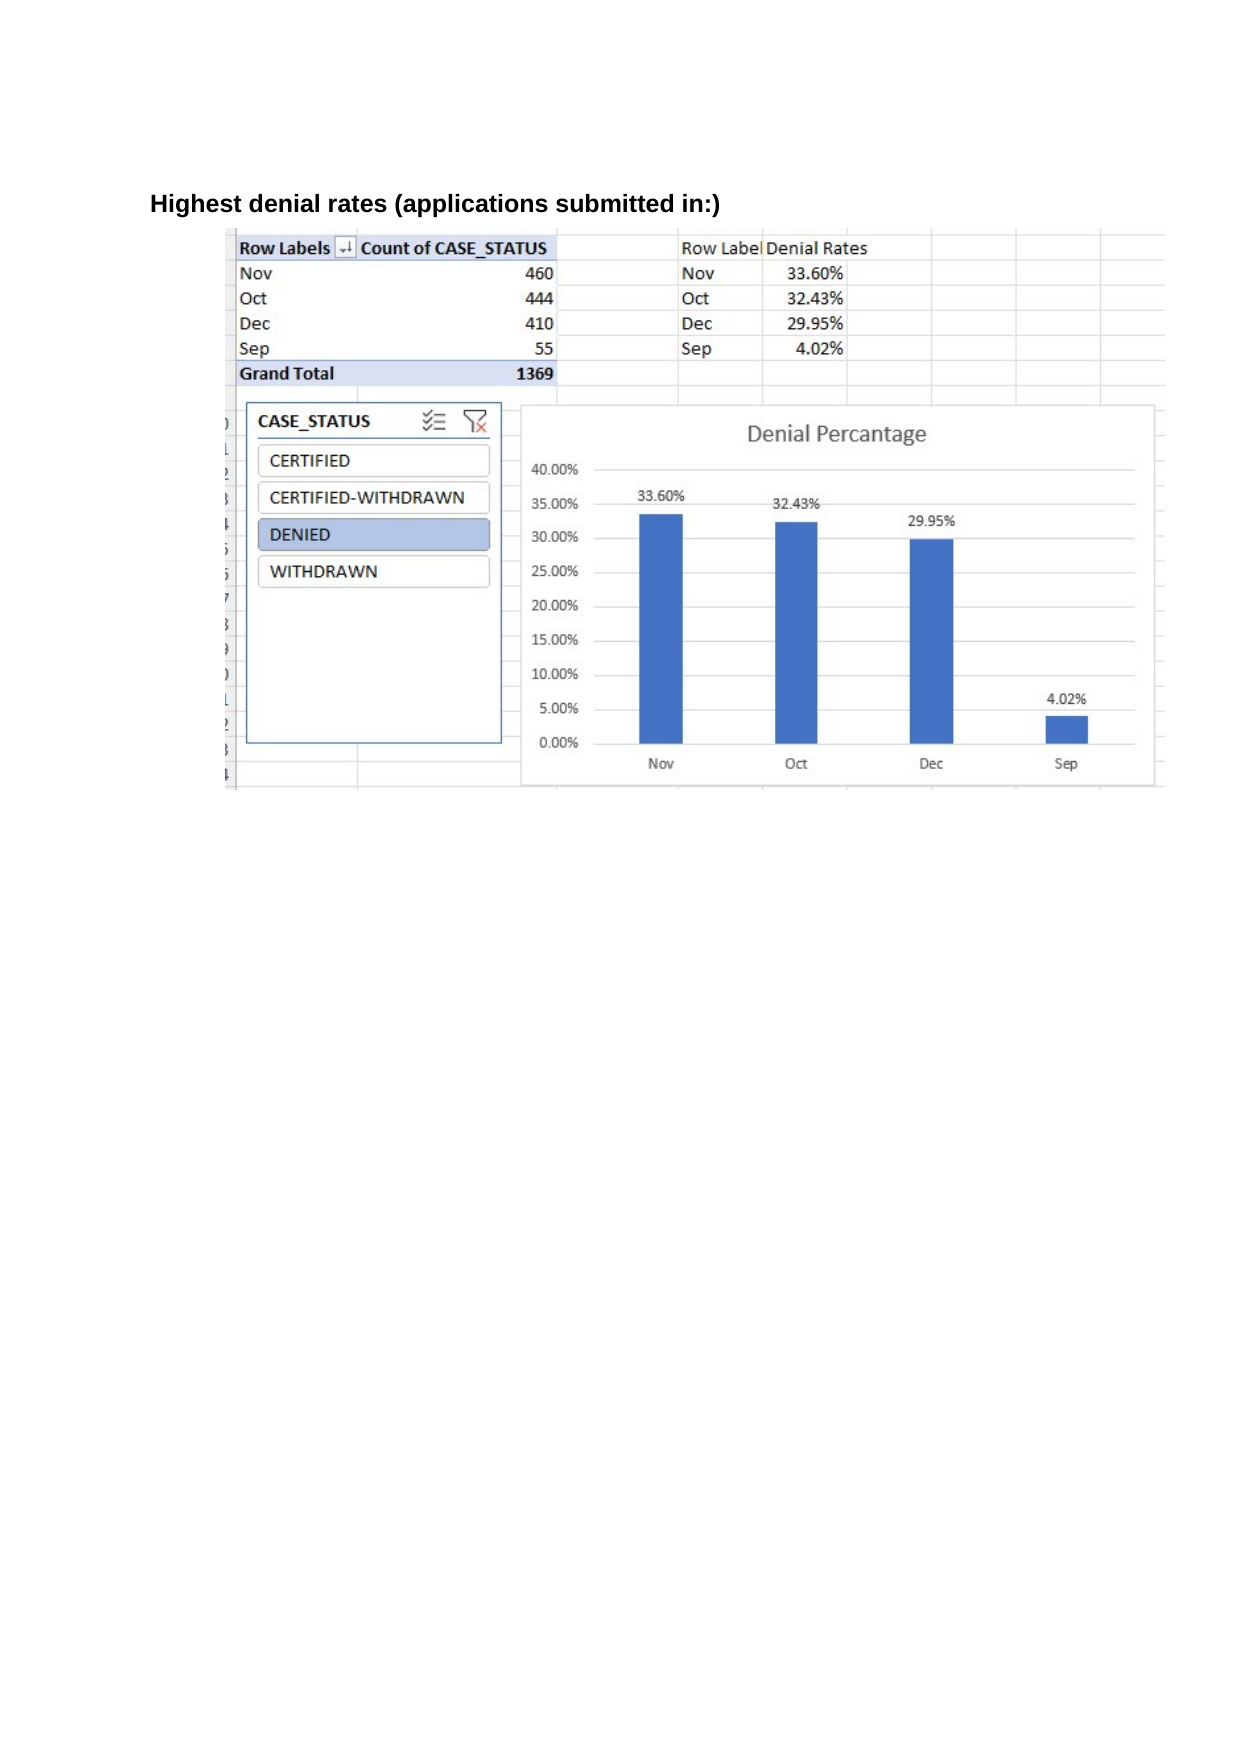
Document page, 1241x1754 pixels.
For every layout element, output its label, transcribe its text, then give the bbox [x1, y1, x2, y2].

text Highest denial rates (applications submitted in:) [150, 189, 1090, 218]
